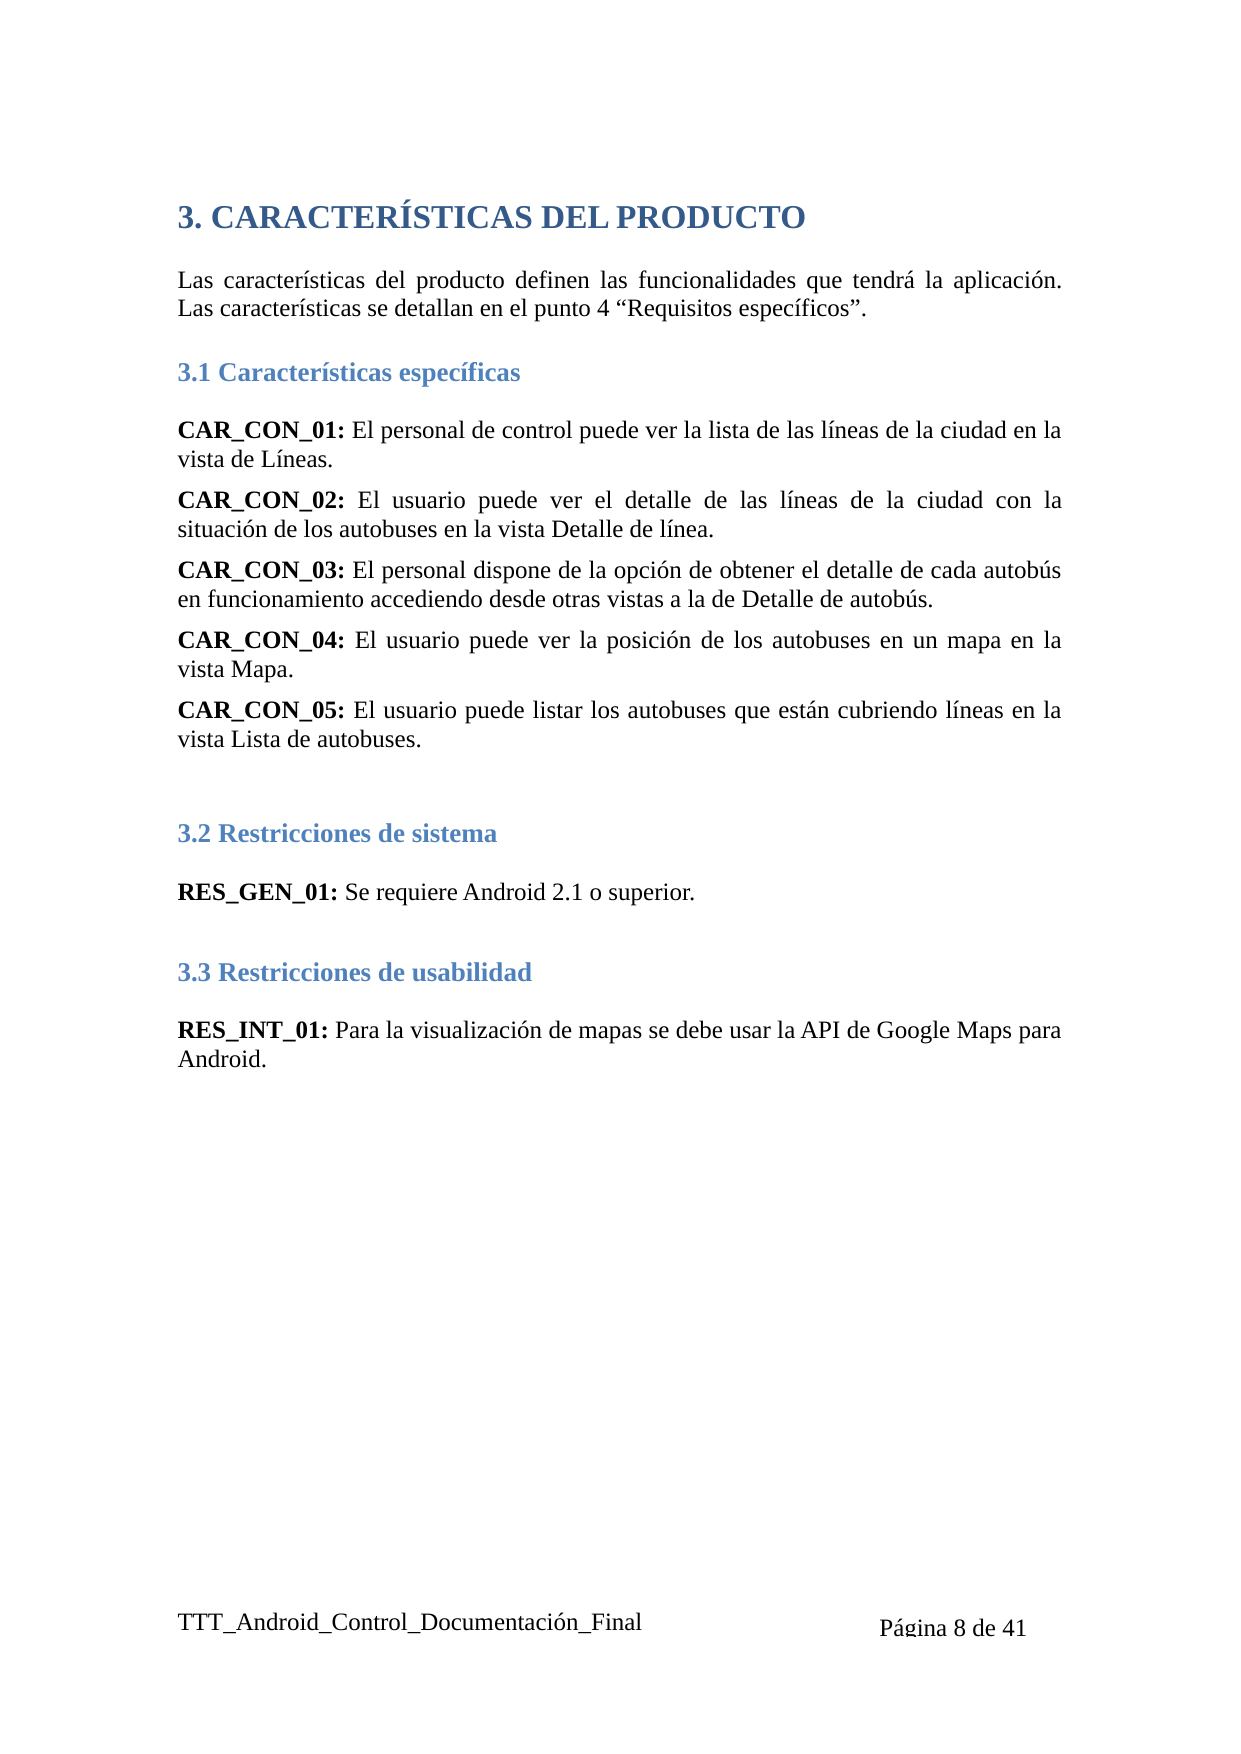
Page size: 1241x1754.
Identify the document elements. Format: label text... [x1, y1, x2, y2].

subtitle 3.2 Restricciones de sistema [177, 817, 1063, 849]
text CAR_CON_01: El personal de control puede ver la lista de las líneas de la ciudad en la vista de Líneas. [177, 416, 1063, 473]
subtitle 3.3 Restricciones de usabilidad [177, 956, 1063, 987]
text CAR_CON_04: El usuario puede ver la posición de los autobuses en un mapa en la vista Mapa. [177, 626, 1063, 683]
text CAR_CON_02: El usuario puede ver el detalle de las líneas de la ciudad con la situación de los autobuses en la vista Detalle de línea. [177, 486, 1063, 543]
text CAR_CON_05: El usuario puede listar los autobuses que están cubriendo líneas en la vista Lista de autobuses. [177, 696, 1063, 753]
text CAR_CON_03: El personal dispone de la opción de obtener el detalle de cada autobús en funcionamiento accediendo desde otras vistas a la de Detalle de autobús. [177, 556, 1063, 613]
subtitle 3. CARACTERÍSTICAS DEL PRODUCTO [177, 198, 1063, 236]
subtitle 3.1 Características específicas [177, 356, 1063, 387]
text RES_GEN_01: Se requiere Android 2.1 o superior. [177, 877, 1063, 906]
text Las características del producto definen las funcionalidades que tendrá la aplicación. Las características se detallan en el punto 4 “Requisitos específicos”. [177, 265, 1063, 322]
text RES_INT_01: Para la visualización de mapas se debe usar la API de Google Maps para Android. [177, 1016, 1063, 1073]
